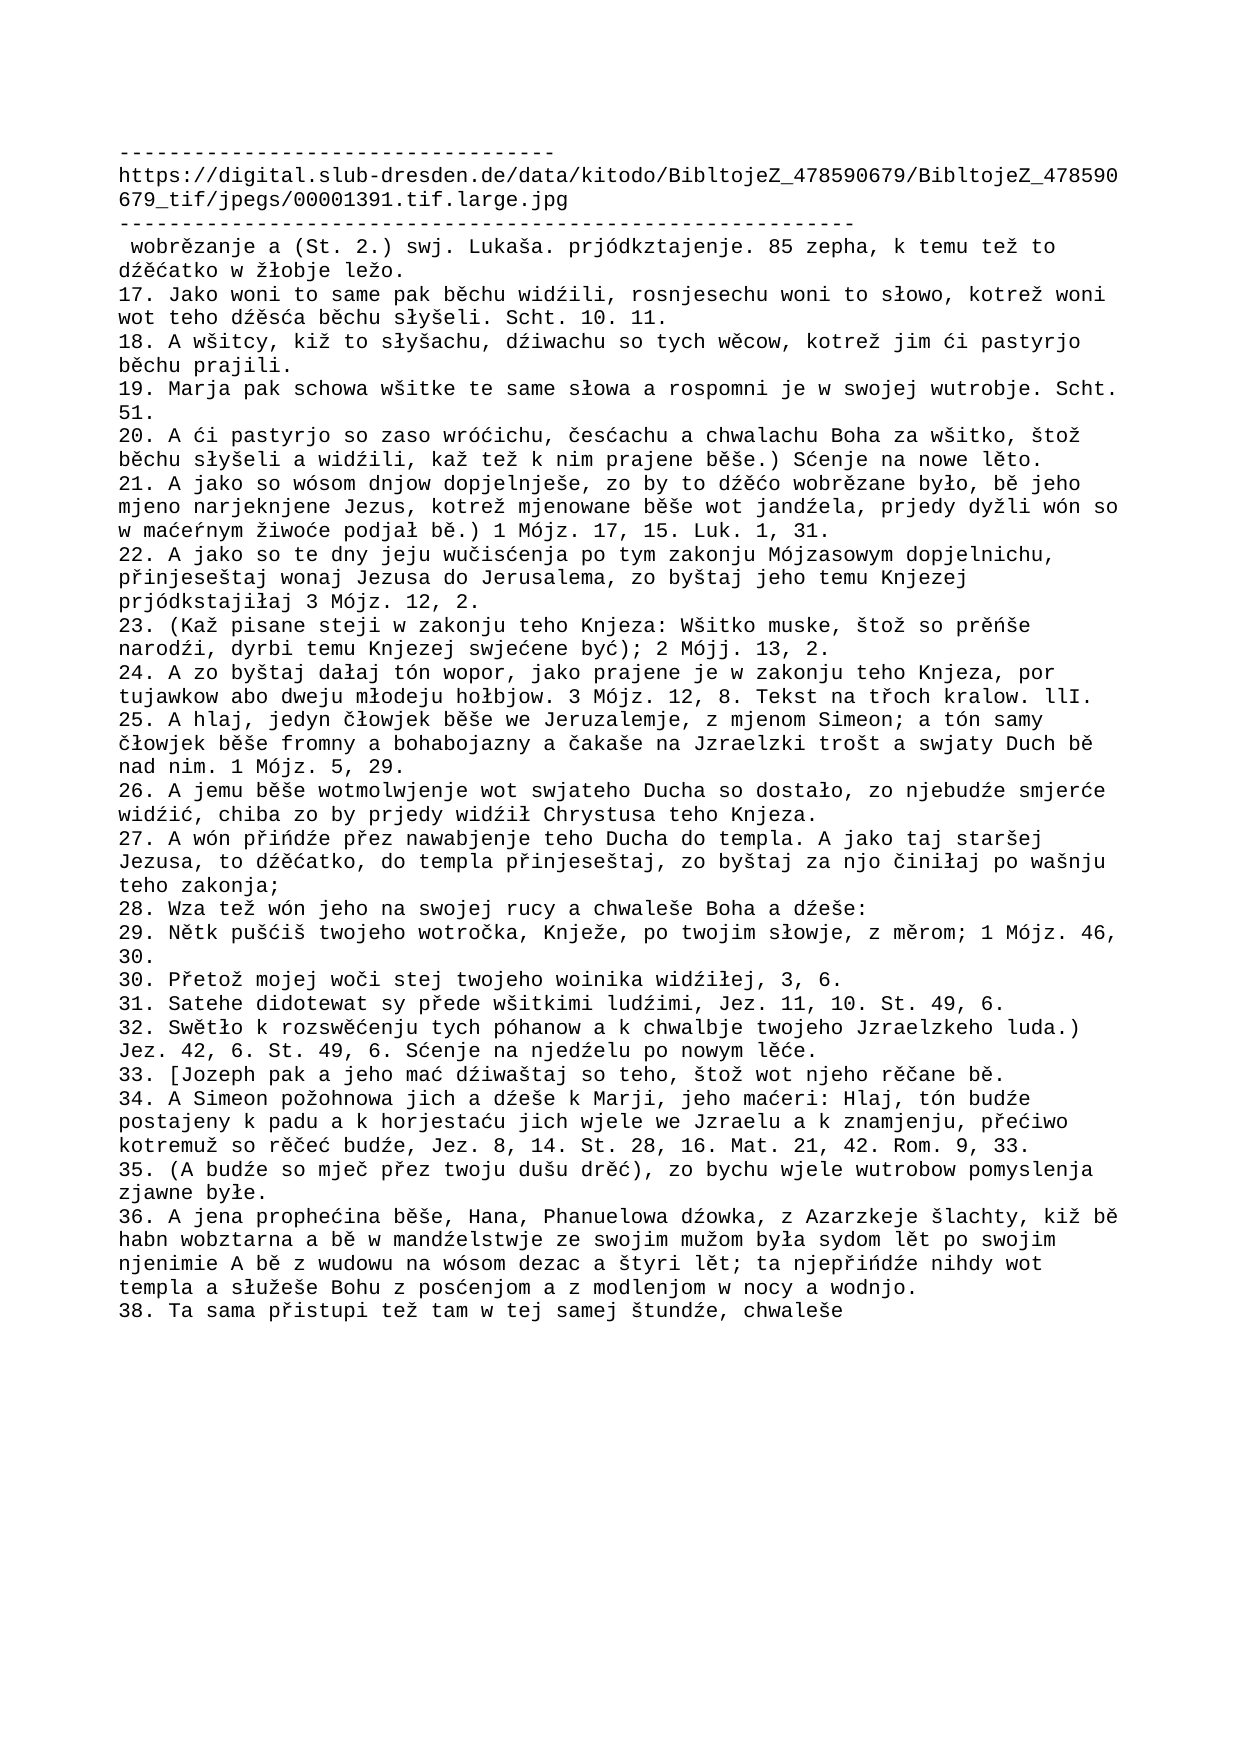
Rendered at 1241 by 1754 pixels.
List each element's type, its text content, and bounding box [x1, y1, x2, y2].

text 28. Wza tež wón jeho na swojej rucy a chwaleše Boha a dźeše: [118, 898, 1122, 922]
text 18. A wšitcy, kiž to słyšachu, dźiwachu so tych wěcow, kotrež jim ći pastyrjo běchu prajili. [118, 331, 1122, 378]
text 24. A zo byštaj dałaj tón wopor, jako prajene je w zakonju teho Knjeza, por tujawkow abo dweju młodeju hołbjow. 3 Mójz. 12, 8. Tekst na třoch kralow. llI. [118, 662, 1122, 709]
text 20. A ći pastyrjo so zaso wróćichu, česćachu a chwalachu Boha za wšitko, štož běchu słyšeli a widźili, kaž tež k nim prajene běše.) Sćenje na nowe lěto. [118, 426, 1122, 473]
text 34. A Simeon požohnowa jich a dźeše k Marji, jeho maćeri: Hlaj, tón budźe postajeny k padu a k horjestaću jich wjele we Jzraelu a k znamjenju, přećiwo kotremuž so rěčeć budźe, Jez. 8, 14. St. 28, 16. Mat. 21, 42. Rom. 9, 33. [118, 1088, 1122, 1158]
text 27. A wón přińdźe přez nawabjenje teho Ducha do templa. A jako taj staršej Jezusa, to dźěćatko, do templa přinjeseštaj, zo byštaj za njo činiłaj po wašnju teho zakonja; [118, 827, 1122, 898]
text 38. Ta sama přistupi tež tam w tej samej štundźe, chwaleše [118, 1300, 1122, 1324]
text 33. [Jozeph pak a jeho mać dźiwaštaj so teho, štož wot njeho rěčane bě. [118, 1064, 1122, 1088]
text 22. A jako so te dny jeju wučisćenja po tym zakonju Mójzasowym dopjelnichu, přinjeseštaj wonaj Jezusa do Jerusalema, zo byštaj jeho temu Knjezej prjódkstajiłaj 3 Mójz. 12, 2. [118, 544, 1122, 615]
text 35. (A budźe so mječ přez twoju dušu drěć), zo bychu wjele wutrobow pomyslenja zjawne byłe. [118, 1158, 1122, 1206]
text 36. A jena prophećina běše, Hana, Phanuelowa dźowka, z Azarzkeje šlachty, kiž bě habn wobztarna a bě w mandźelstwje ze swojim mužom była sydom lět po swojim njenimie A bě z wudowu na wósom dezac a štyri lět; ta njepřińdźe nihdy wot templa a słužeše Bohu z posćenjom a z modlenjom w nocy a wodnjo. [118, 1206, 1122, 1300]
text 30. Přetož mojej woči stej twojeho woinika widźiłej, 3, 6. [118, 969, 1122, 993]
text 25. A hlaj, jedyn čłowjek běše we Jeruzalemje, z mjenom Simeon; a tón samy čłowjek běše fromny a bohabojazny a čakaše na Jzraelzki trošt a swjaty Duch bě nad nim. 1 Mójz. 5, 29. [118, 709, 1122, 780]
text 17. Jako woni to same pak běchu widźili, rosnjesechu woni to słowo, kotrež woni wot teho dźěsća běchu słyšeli. Scht. 10. 11. [118, 284, 1122, 331]
text 21. A jako so wósom dnjow dopjelnješe, zo by to dźěćo wobrězane było, bě jeho mjeno narjeknjene Jezus, kotrež mjenowane běše wot jandźela, prjedy dyžli wón so w maćeŕnym žiwoće podjał bě.) 1 Mójz. 17, 15. Luk. 1, 31. [118, 473, 1122, 544]
text wobrězanje a (St. 2.) swj. Lukaša. prjódkztajenje. 85 zepha, k temu tež to dźěćatko w žłobje ležo. [118, 236, 1122, 284]
text 26. A jemu běše wotmolwjenje wot swjateho Ducha so dostało, zo njebudźe smjerće widźić, chiba zo by prjedy widźił Chrystusa teho Knjeza. [118, 780, 1122, 827]
text 32. Swětło k rozswěćenju tych póhanow a k chwalbje twojeho Jzraelzkeho luda.) Jez. 42, 6. St. 49, 6. Sćenje na njedźelu po nowym lěće. [118, 1017, 1122, 1064]
text ----------------------------------- https://digital.slub-dresden.de/data/kitodo/BibltojeZ_478590679/BibltojeZ_478590679_tif/jpegs/00001391.tif.large.jpg ----------------------------------------------------------- [118, 142, 1122, 236]
text 31. Satehe didotewat sy přede wšitkimi ludźimi, Jez. 11, 10. St. 49, 6. [118, 993, 1122, 1017]
text 23. (Kaž pisane steji w zakonju teho Knjeza: Wšitko muske, štož so prěńše narodźi, dyrbi temu Knjezej swjećene być); 2 Mójj. 13, 2. [118, 615, 1122, 662]
text 19. Marja pak schowa wšitke te same słowa a rospomni je w swojej wutrobje. Scht. 51. [118, 378, 1122, 426]
text 29. Nětk pušćiš twojeho wotročka, Knježe, po twojim słowje, z měrom; 1 Mójz. 46, 30. [118, 922, 1122, 969]
